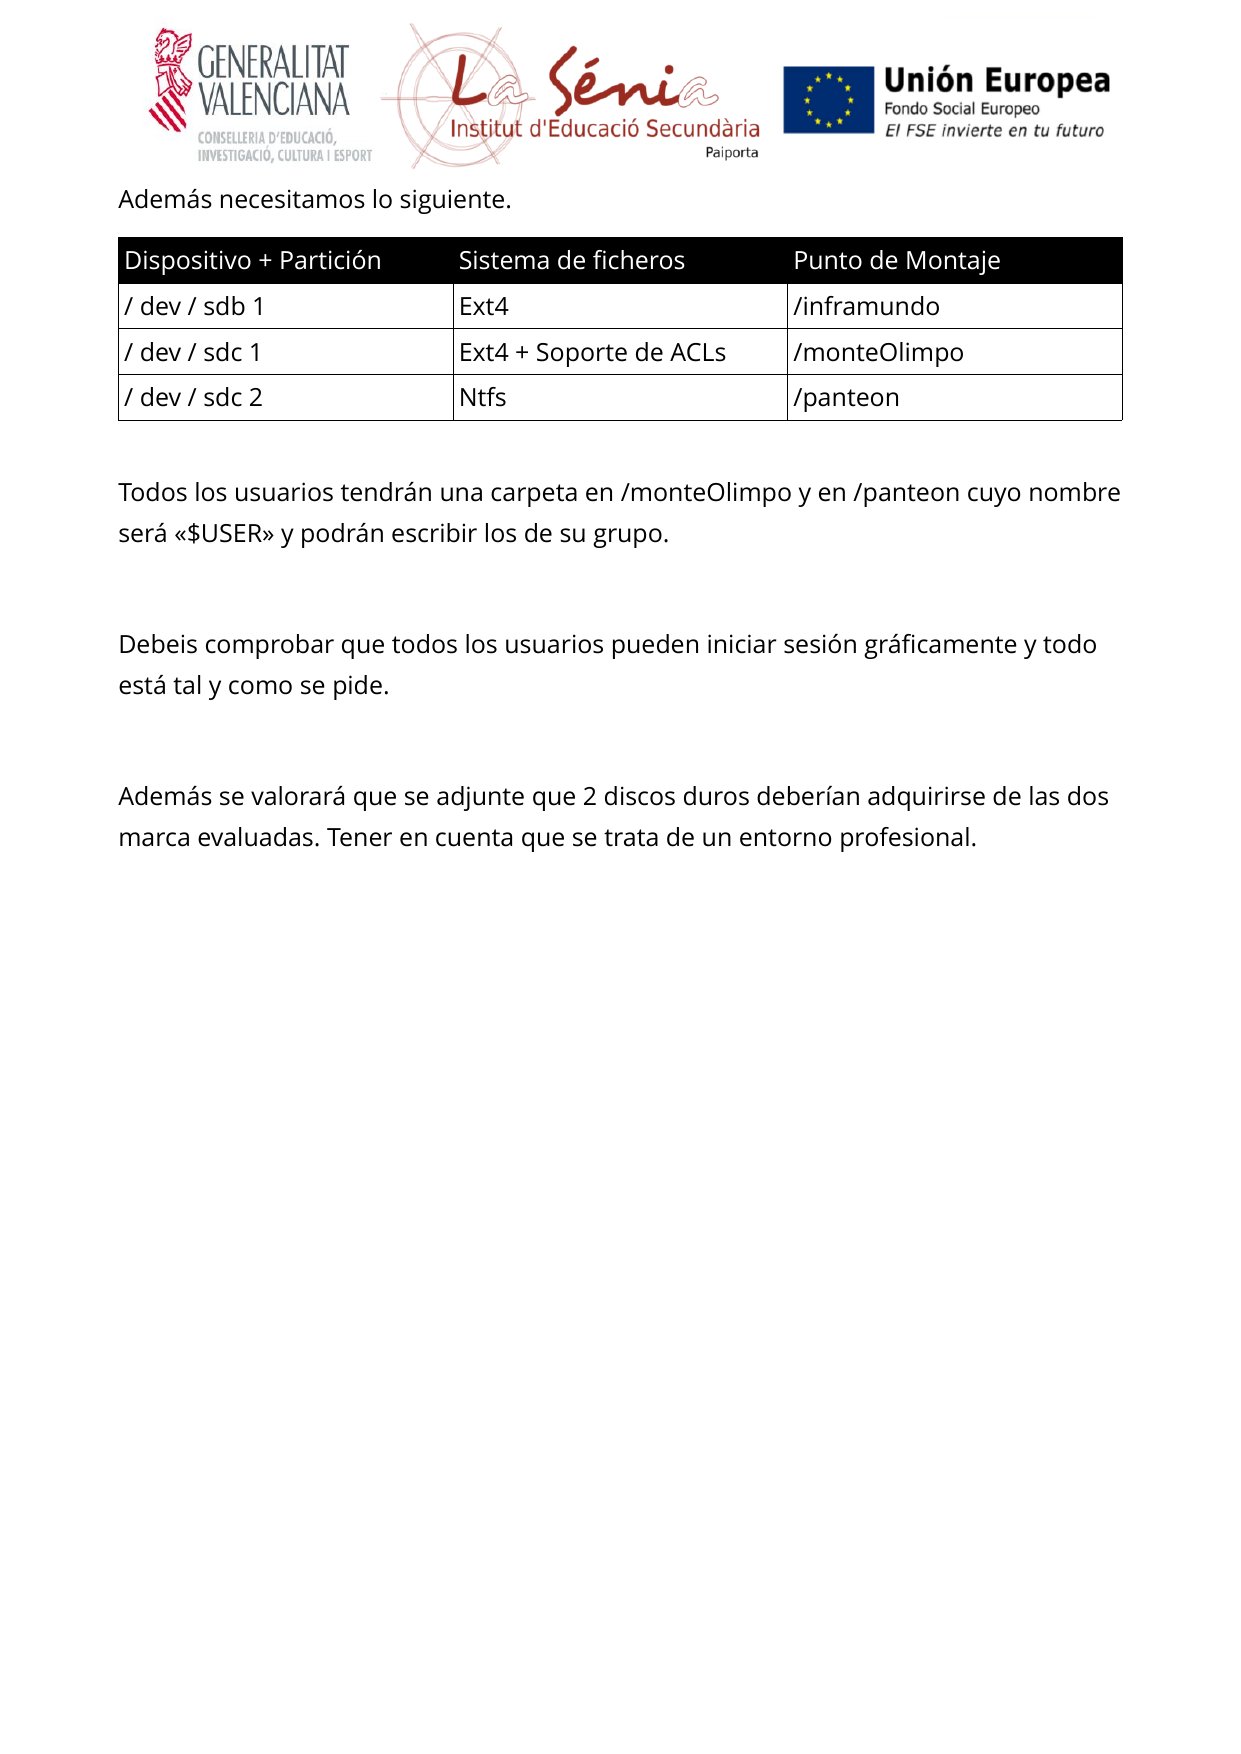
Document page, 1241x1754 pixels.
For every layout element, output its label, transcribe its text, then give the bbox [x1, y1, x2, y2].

text Todos los usuarios tendrán una carpeta en /monteOlimpo y en /panteon cuyo nombre será «$USER» y podrán escribir los de su grupo. [118, 475, 1122, 550]
table_header Punto de Montaje [788, 238, 1122, 283]
table_cell Ext4 + Soporte de ACLs [454, 329, 787, 374]
table_cell Ntfs [454, 375, 787, 419]
text Debeis comprobar que todos los usuarios pueden iniciar sesión gráficamente y todo está tal y como se pide. [118, 627, 1122, 702]
table_cell /panteon [788, 375, 1122, 419]
table_cell /inframundo [788, 284, 1122, 328]
text Además se valorará que se adjunte que 2 discos duros deberían adquirirse de las dos marca evaluadas. Tener en cuenta que se trata de un entorno profesional. [118, 778, 1122, 853]
table_header Dispositivo + Partición [119, 238, 453, 283]
text Además necesitamos lo siguiente. [118, 182, 1122, 216]
picture [130, 15, 1117, 176]
table_cell Ext4 [454, 284, 787, 328]
table_cell / dev / sdc 1 [119, 329, 453, 374]
table_cell /monteOlimpo [788, 329, 1122, 374]
table_cell / dev / sdb 1 [119, 284, 453, 328]
table_cell / dev / sdc 2 [119, 375, 453, 419]
table_header Sistema de ficheros [454, 238, 787, 283]
